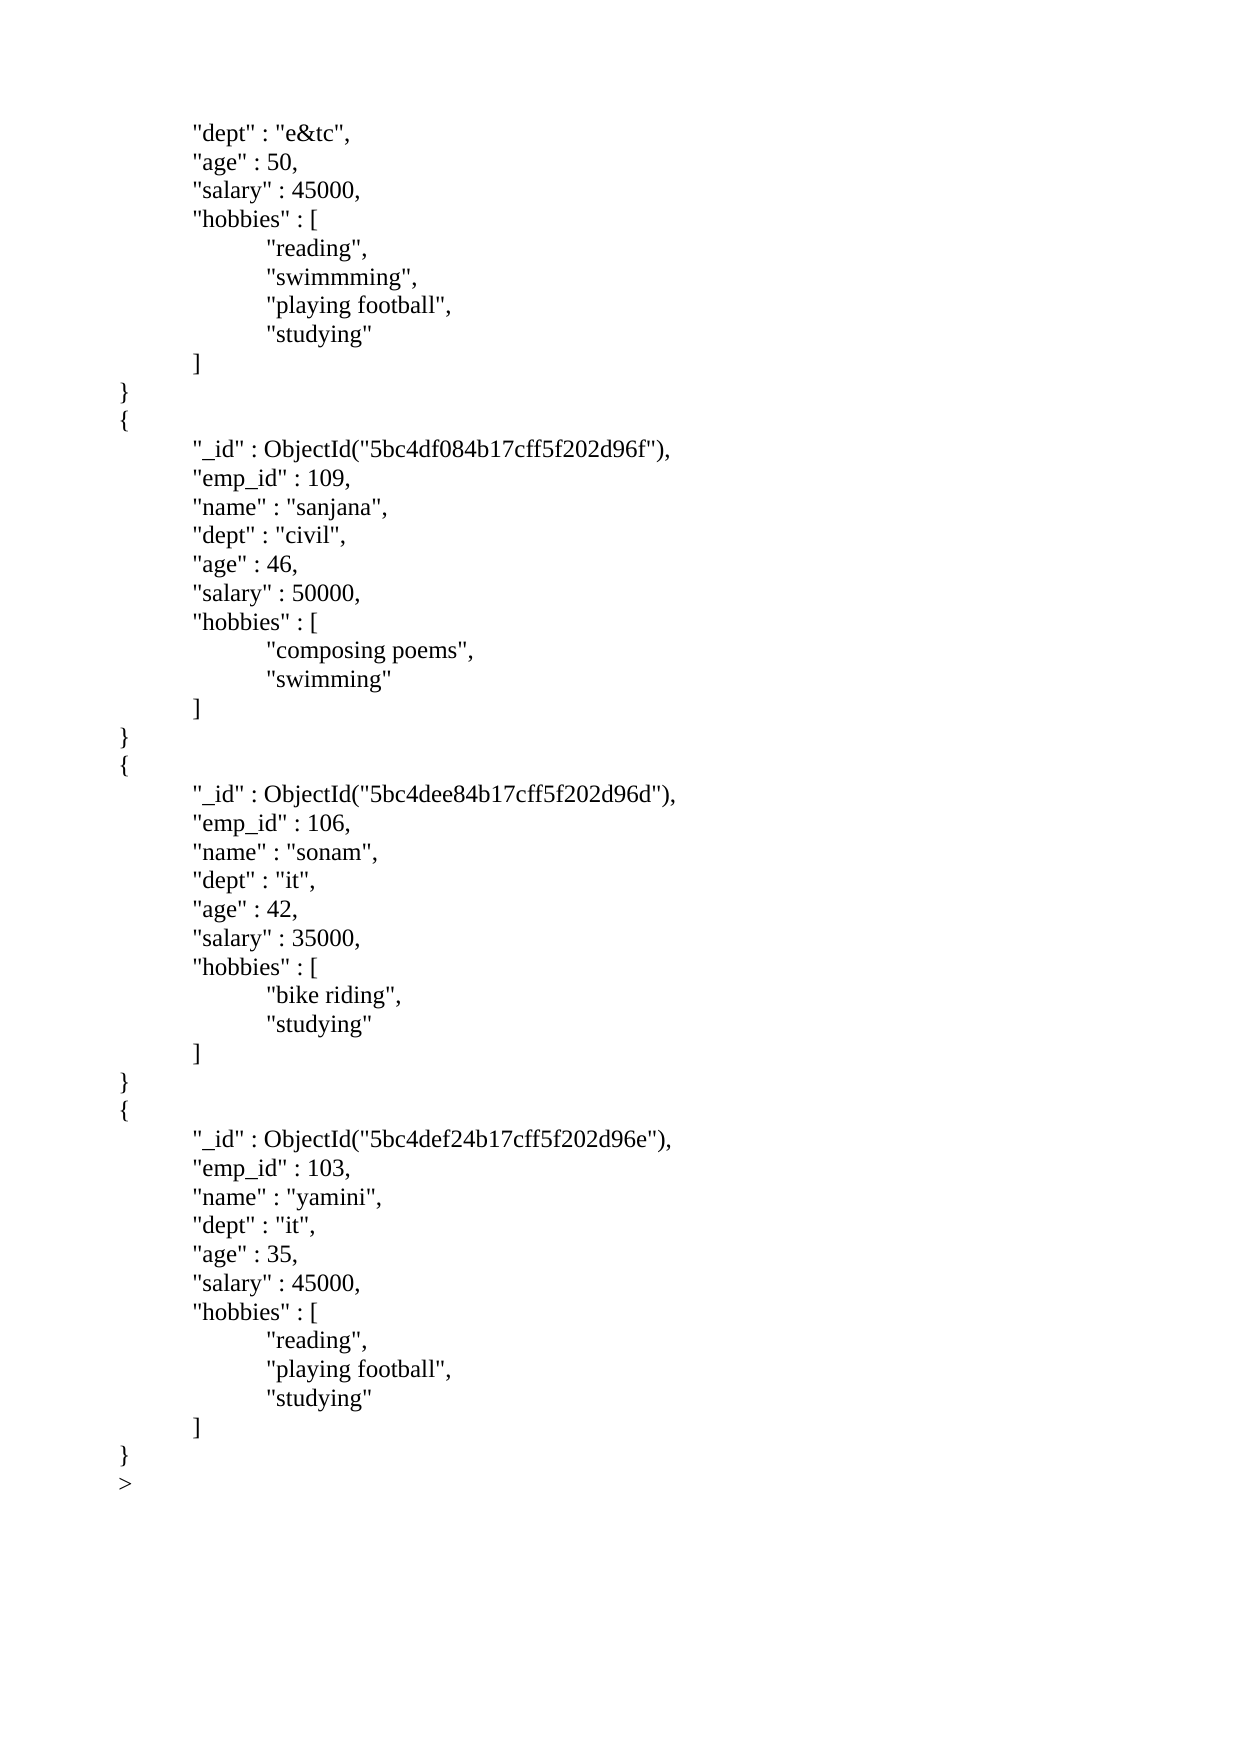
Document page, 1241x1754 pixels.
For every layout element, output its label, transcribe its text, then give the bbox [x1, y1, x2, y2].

text ] [118, 1038, 1122, 1067]
text ] [118, 1412, 1122, 1441]
text "studying" [118, 1009, 1122, 1038]
text > [118, 1469, 1122, 1498]
text } [118, 722, 1122, 751]
text "dept" : "it", [118, 1211, 1122, 1239]
text "emp_id" : 106, [118, 808, 1122, 837]
text "hobbies" : [ [118, 607, 1122, 636]
text "_id" : ObjectId("5bc4def24b17cff5f202d96e"), [118, 1124, 1122, 1153]
text "swimmming", [118, 262, 1122, 291]
text "salary" : 45000, [118, 176, 1122, 204]
text "_id" : ObjectId("5bc4df084b17cff5f202d96f"), [118, 434, 1122, 463]
text "salary" : 45000, [118, 1268, 1122, 1297]
text "dept" : "it", [118, 866, 1122, 894]
text "salary" : 35000, [118, 923, 1122, 952]
text "name" : "yamini", [118, 1182, 1122, 1211]
text "age" : 46, [118, 549, 1122, 578]
text "playing football", [118, 1354, 1122, 1383]
text "studying" [118, 319, 1122, 348]
text "reading", [118, 233, 1122, 262]
text ] [118, 693, 1122, 722]
text "studying" [118, 1383, 1122, 1412]
text "playing football", [118, 291, 1122, 319]
text "_id" : ObjectId("5bc4dee84b17cff5f202d96d"), [118, 779, 1122, 808]
text } [118, 1067, 1122, 1096]
text "dept" : "civil", [118, 521, 1122, 549]
text { [118, 751, 1122, 779]
text "name" : "sanjana", [118, 492, 1122, 521]
text "hobbies" : [ [118, 952, 1122, 981]
text "name" : "sonam", [118, 837, 1122, 866]
text } [118, 377, 1122, 406]
text "reading", [118, 1326, 1122, 1354]
text { [118, 1096, 1122, 1124]
text "emp_id" : 109, [118, 463, 1122, 492]
text ] [118, 348, 1122, 377]
text "swimming" [118, 664, 1122, 693]
text "age" : 50, [118, 147, 1122, 176]
text } [118, 1441, 1122, 1469]
text "hobbies" : [ [118, 1297, 1122, 1326]
text "age" : 42, [118, 894, 1122, 923]
text "salary" : 50000, [118, 578, 1122, 607]
text { [118, 406, 1122, 434]
text "composing poems", [118, 636, 1122, 664]
text "emp_id" : 103, [118, 1153, 1122, 1182]
text "age" : 35, [118, 1239, 1122, 1268]
text "dept" : "e&tc", [118, 118, 1122, 147]
text "bike riding", [118, 981, 1122, 1009]
text "hobbies" : [ [118, 204, 1122, 233]
